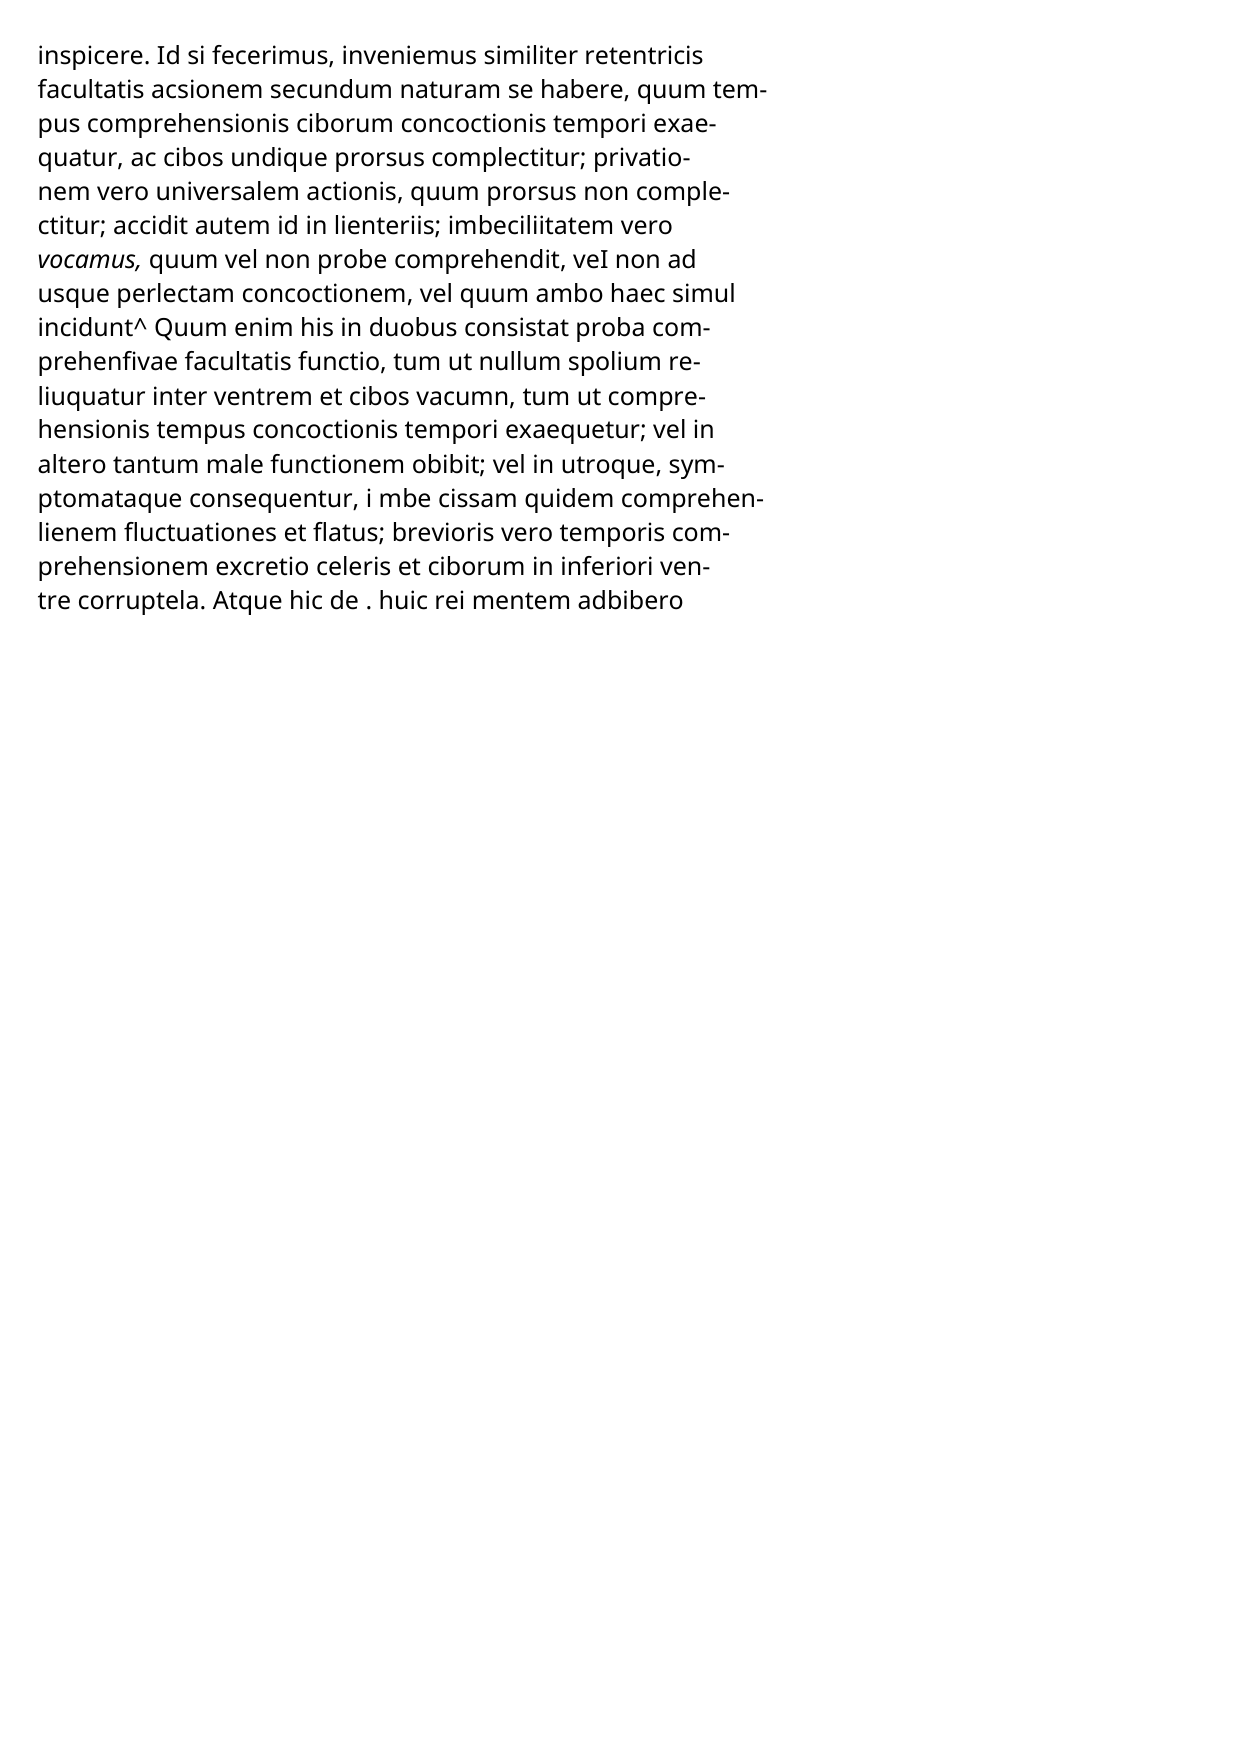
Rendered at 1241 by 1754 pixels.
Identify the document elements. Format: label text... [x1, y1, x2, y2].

text inspicere. Id si fecerimus, inveniemus similiter retentricis facultatis acsionem secundum naturam se habere, quum tem- pus comprehensionis ciborum concoctionis tempori exae- quatur, ac cibos undique prorsus complectitur; privatio- nem vero universalem actionis, quum prorsus non comple- ctitur; accidit autem id in lienteriis; imbeciliitatem vero vocamus, quum vel non probe comprehendit, veI non ad usque perlectam concoctionem, vel quum ambo haec simul incidunt^ Quum enim his in duobus consistat proba com- prehenfivae facultatis functio, tum ut nullum spolium re- liuquatur inter ventrem et cibos vacumn, tum ut compre- hensionis tempus concoctionis tempori exaequetur; vel in altero tantum male functionem obibit; vel in utroque, sym- ptomataque consequentur, i mbe cissam quidem comprehen- lienem fluctuationes et flatus; brevioris vero temporis com- prehensionem excretio celeris et ciborum in inferiori ven- tre corruptela. Atque hic de . huic rei mentem adbibero [37, 37, 1203, 617]
